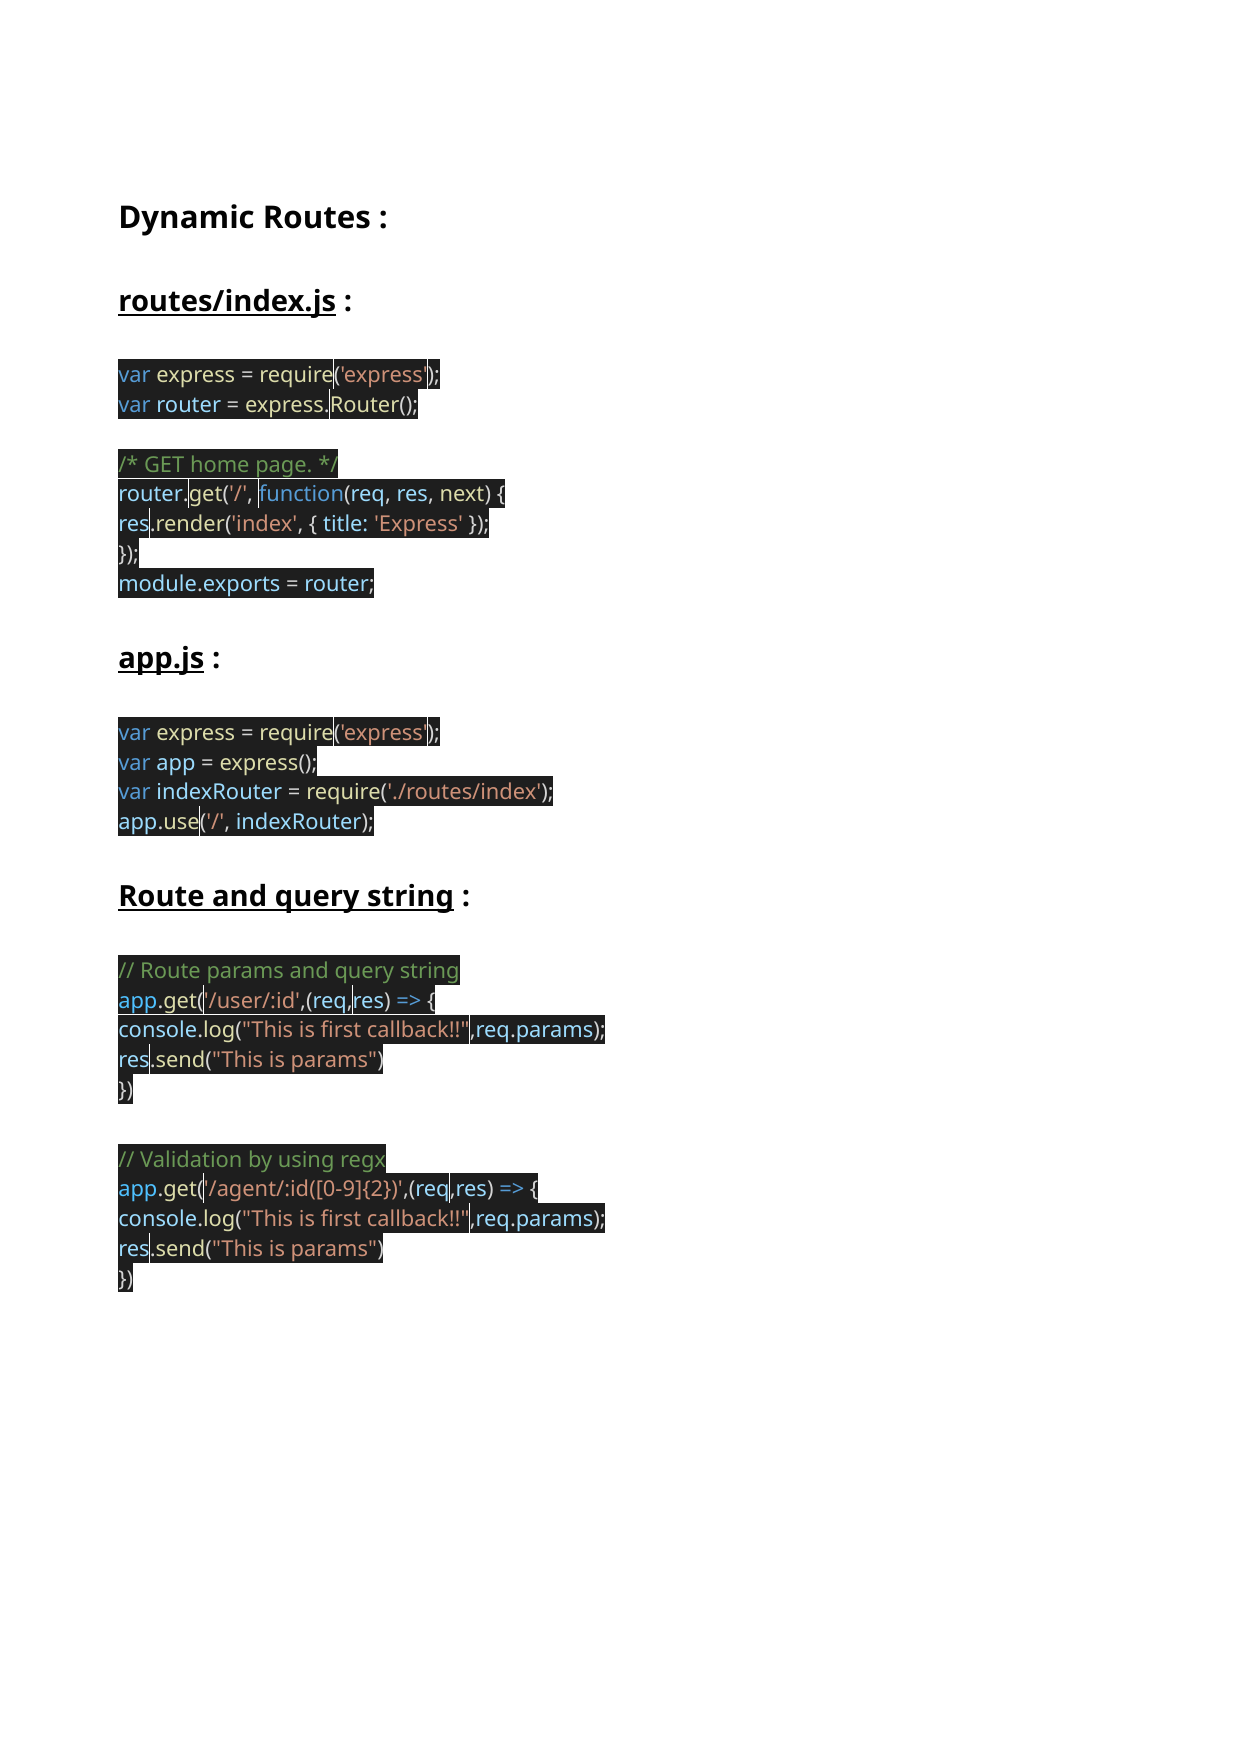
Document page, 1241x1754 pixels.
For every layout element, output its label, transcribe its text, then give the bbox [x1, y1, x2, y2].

text app.use('/', indexRouter); [118, 806, 1122, 836]
text console.log("This is first callback!!",req.params); [118, 1203, 1122, 1233]
text routes/index.js : [118, 280, 1122, 320]
text console.log("This is first callback!!",req.params); [118, 1014, 1122, 1044]
text }) [118, 1263, 1122, 1292]
text Dynamic Routes : [118, 195, 1122, 237]
text /* GET home page. */ [118, 449, 1122, 478]
text res.send("This is params") [118, 1044, 1122, 1074]
text res.render('index', { title: 'Express' }); [118, 508, 1122, 538]
text var express = require('express'); [118, 717, 1122, 746]
text app.get('/agent/:id([0-9]{2})',(req,res) => { [118, 1173, 1122, 1203]
text var express = require('express'); [118, 359, 1122, 389]
text var router = express.Router(); [118, 389, 1122, 419]
text }); [118, 538, 1122, 568]
text router.get('/', function(req, res, next) { [118, 478, 1122, 508]
text Route and query string : [118, 876, 1122, 915]
text var indexRouter = require('./routes/index'); [118, 776, 1122, 806]
text // Route params and query string [118, 955, 1122, 985]
text module.exports = router; [118, 568, 1122, 598]
text app.get('/user/:id',(req,res) => { [118, 985, 1122, 1014]
text res.send("This is params") [118, 1233, 1122, 1263]
text // Validation by using regx [118, 1143, 1122, 1173]
text }) [118, 1074, 1122, 1104]
text app.js : [118, 637, 1122, 677]
text var app = express(); [118, 746, 1122, 776]
